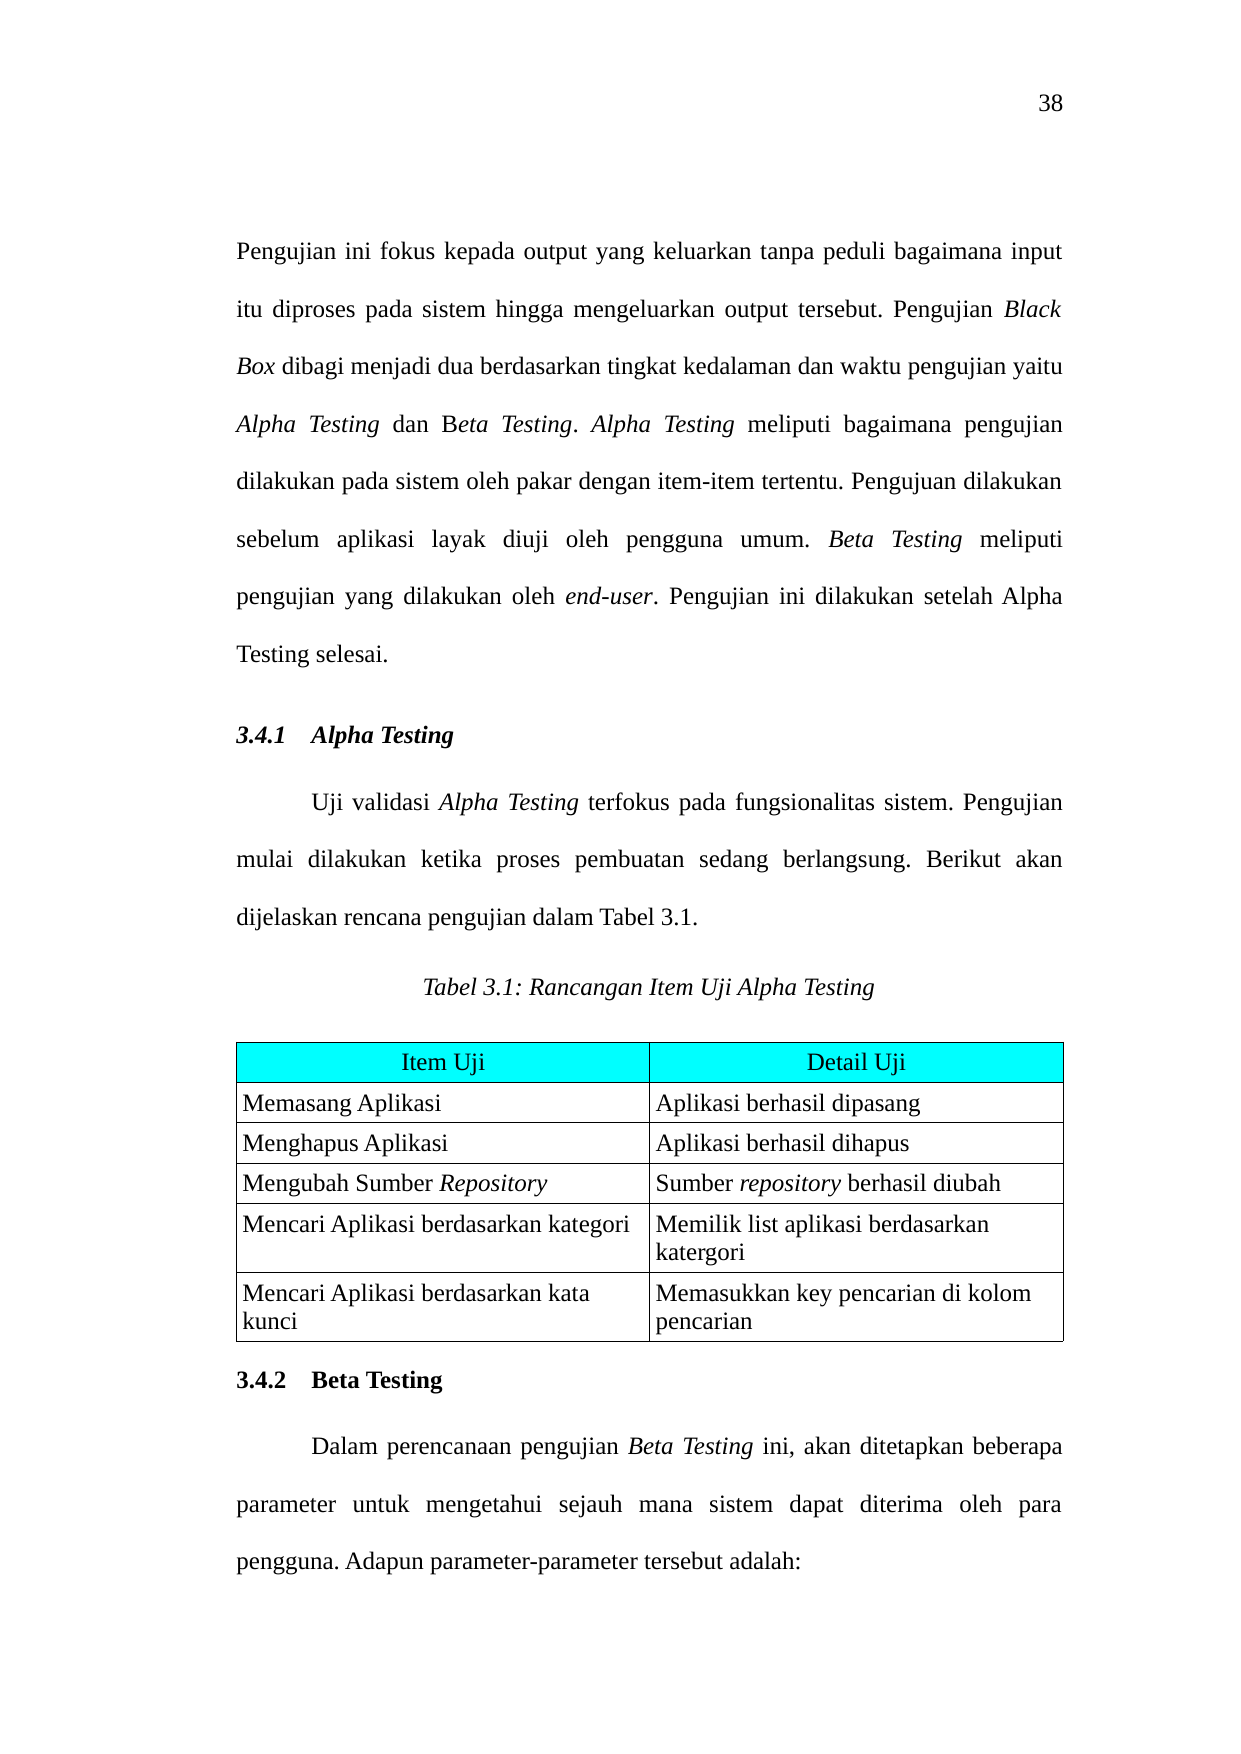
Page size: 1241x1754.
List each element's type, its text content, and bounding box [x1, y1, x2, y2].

table_cell Memasukkan key pencarian di kolom pencarian [650, 1273, 1063, 1341]
table_cell Mencari Aplikasi berdasarkan kategori [237, 1204, 649, 1272]
text Uji validasi Alpha Testing terfokus pada fungsionalitas sistem. Pengujian mulai dilakukan ketika proses pembuatan sedang berlangsung. Berikut akan dijelaskan rencana pengujian dalam Tabel 3.1. [236, 787, 1063, 930]
table_cell Sumber repository berhasil diubah [650, 1164, 1063, 1203]
table_header Item Uji [237, 1043, 649, 1082]
text Pengujian ini fokus kepada output yang keluarkan tanpa peduli bagaimana input itu diproses pada sistem hingga mengeluarkan output tersebut. Pengujian Black Box dibagi menjadi dua berdasarkan tingkat kedalaman dan waktu pengujian yaitu Alpha Testing dan Beta Testing. Alpha Testing meliputi bagaimana pengujian dilakukan pada sistem oleh pakar dengan item-item tertentu. Pengujuan dilakukan sebelum aplikasi layak diuji oleh pengguna umum. Beta Testing meliputi pengujian yang dilakukan oleh end-user. Pengujian ini dilakukan setelah Alpha Testing selesai. [236, 236, 1063, 667]
table_cell Memilik list aplikasi berdasarkan katergori [650, 1204, 1063, 1272]
subtitle Beta testing [236, 1365, 1063, 1393]
table_cell Aplikasi berhasil dipasang [650, 1083, 1063, 1122]
subtitle Alpha Testing [236, 720, 1063, 748]
table_cell Mencari Aplikasi berdasarkan kata kunci [237, 1273, 649, 1341]
table_cell Aplikasi berhasil dihapus [650, 1123, 1063, 1162]
text Dalam perencanaan pengujian Beta Testing ini, akan ditetapkan beberapa parameter untuk mengetahui sejauh mana sistem dapat diterima oleh para pengguna. Adapun parameter-parameter tersebut adalah: [236, 1431, 1063, 1575]
table_cell Mengubah Sumber Repository [237, 1164, 649, 1203]
table_cell Menghapus Aplikasi [237, 1123, 649, 1162]
table_cell Memasang Aplikasi [237, 1083, 649, 1122]
table_header Detail Uji [650, 1043, 1063, 1082]
text Tabel 3.1: Rancangan Item Uji Alpha Testing [236, 972, 1063, 1000]
